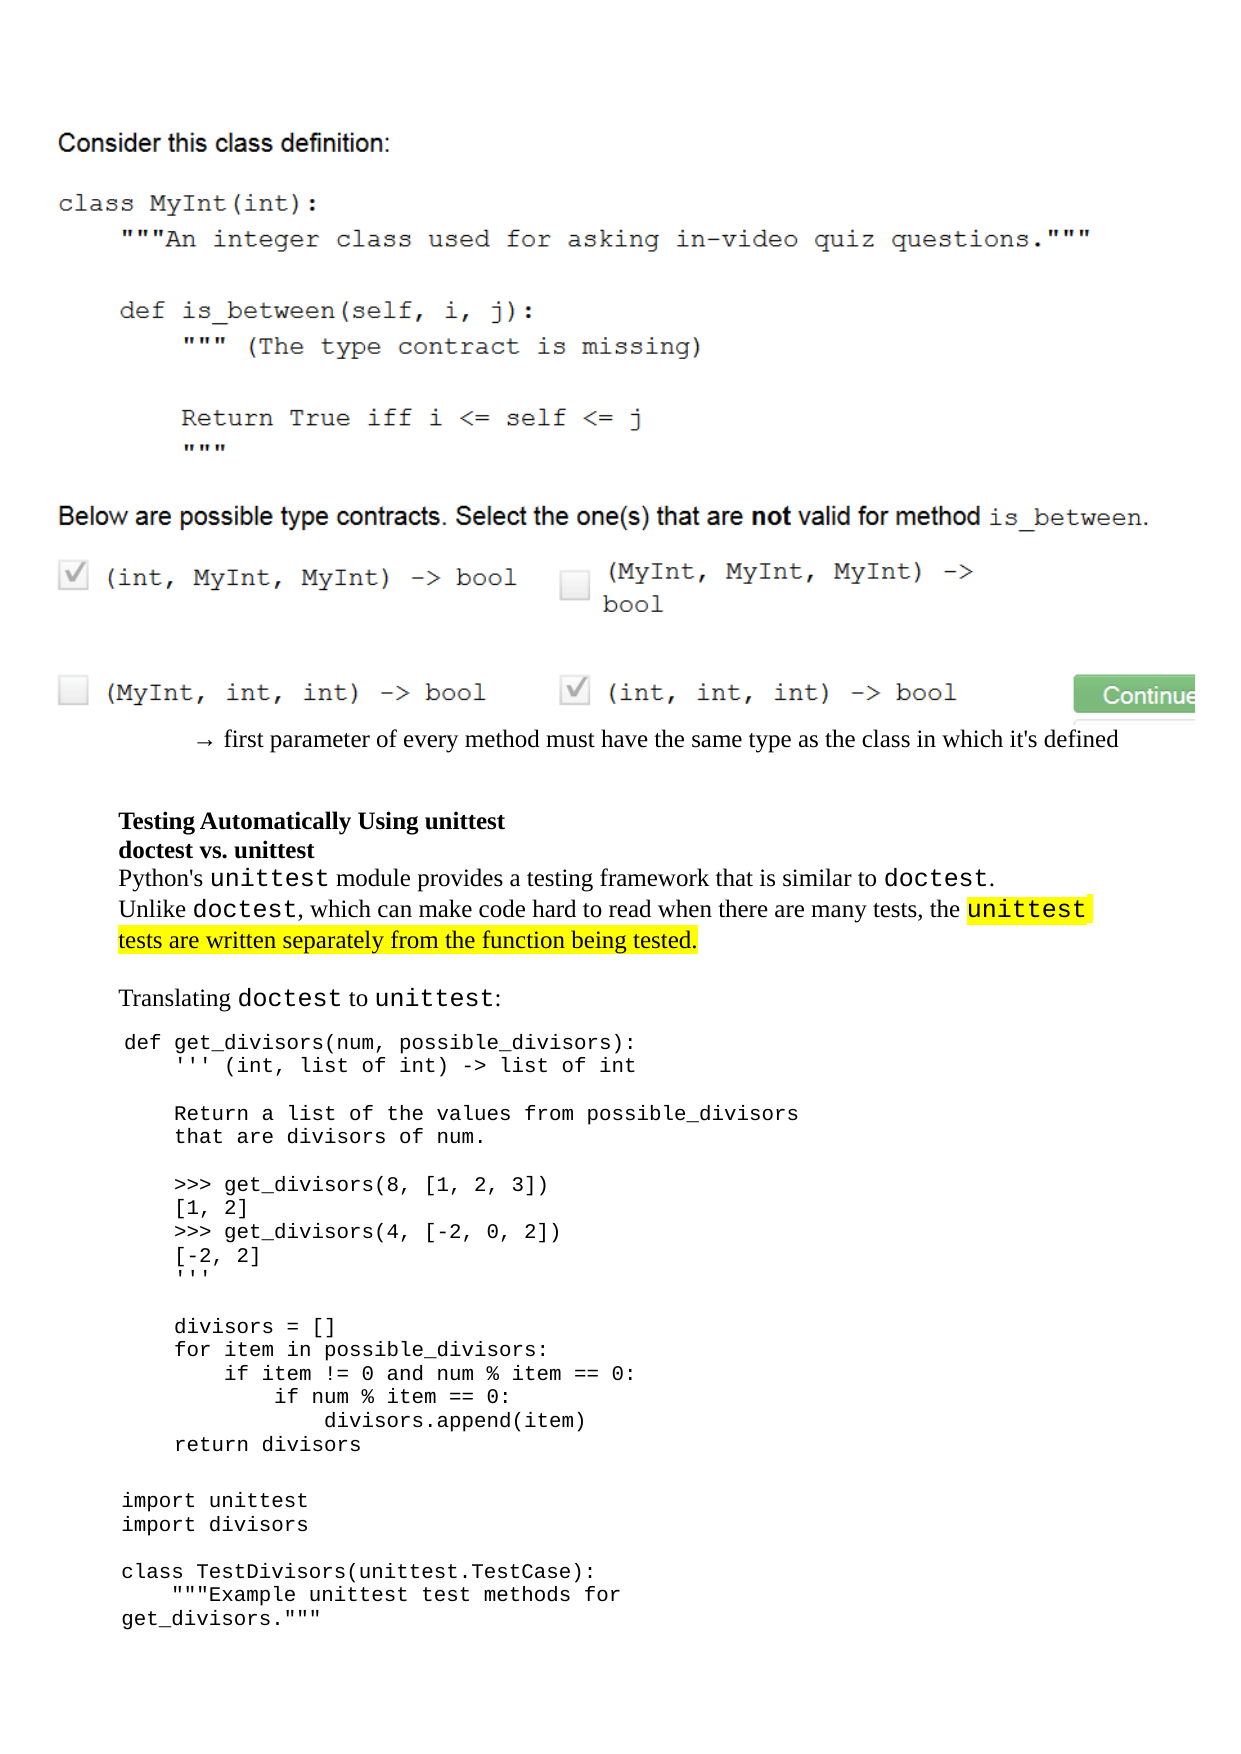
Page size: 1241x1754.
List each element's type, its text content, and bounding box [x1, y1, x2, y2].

table_header def get_divisors(num, possible_divisors): ''' (int, list of int) -> list of int Return a list of the values from possible_divisors that are divisors of num. >>> get_divisors(8, [1, 2, 3]) [1, 2] >>> get_divisors(4, [-2, 0, 2]) [-2, 2] ''' divisors = [] for item in possible_divisors: if item != 0 and num % item == 0: if num % item == 0: divisors.append(item) return divisors [121, 1029, 813, 1490]
text → first parameter of every method must have the same type as the class in which it's defined [118, 725, 1122, 753]
table_header [821, 1026, 1240, 1635]
text [118, 118, 1122, 130]
text doctest vs. unittest [118, 835, 1122, 863]
table_header import unittest import divisors class TestDivisors(unittest.TestCase): """Example unittest test methods for get_divisors.""" [118, 1026, 821, 1635]
text Python's unittest module provides a testing framework that is similar to doctest. Unlike doctest, which can make code hard to read when there are many tests, the unittest tests are written separately from the function being tested. Translating doctest to unittest: [118, 863, 1122, 1013]
table_header [824, 1058, 1240, 1087]
text Testing Automatically Using unittest [118, 806, 1122, 835]
